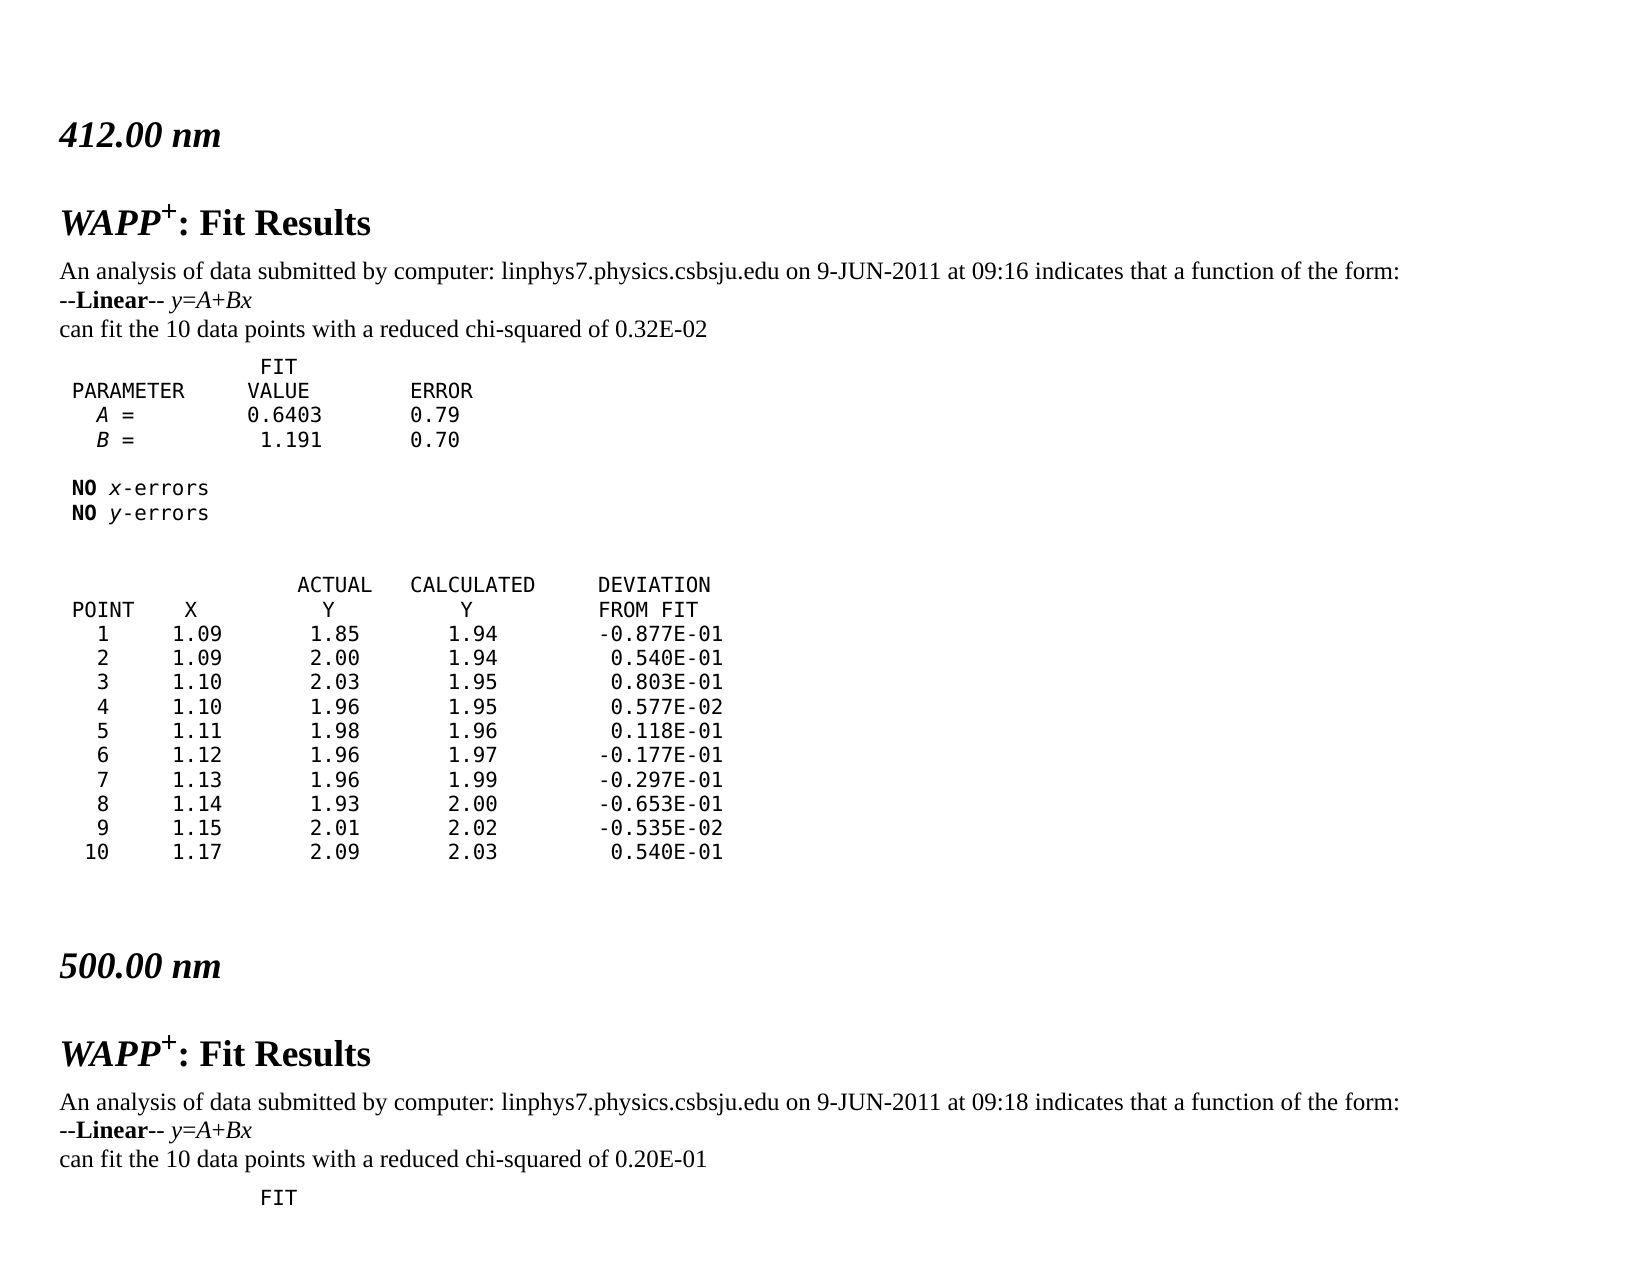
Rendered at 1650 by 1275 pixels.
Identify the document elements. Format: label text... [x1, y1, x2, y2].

subtitle 500.00 nm [59, 943, 1591, 987]
text 7 1.13 1.96 1.99 -0.297E-01 [59, 768, 1591, 792]
text 8 1.14 1.93 2.00 -0.653E-01 [59, 792, 1591, 816]
text 3 1.10 2.03 1.95 0.803E-01 [59, 671, 1591, 695]
text 1 1.09 1.85 1.94 -0.877E-01 [59, 622, 1591, 646]
text POINT X Y Y FROM FIT [59, 598, 1591, 622]
text NO x-errors [59, 476, 1591, 501]
text NO y-errors [59, 501, 1591, 525]
text B = 1.191 0.70 [59, 428, 1591, 452]
text 9 1.15 2.01 2.02 -0.535E-02 [59, 816, 1591, 840]
text 10 1.17 2.09 2.03 0.540E-01 [59, 840, 1591, 865]
text FIT [59, 1186, 1591, 1210]
text 6 1.12 1.96 1.97 -0.177E-01 [59, 743, 1591, 768]
text An analysis of data submitted by computer: linphys7.physics.csbsju.edu on 9-JUN-2011 at 09:18 indicates that a function of the form: --Linear-- y=A+Bx can fit the 10 data points with a reduced chi-squared of 0.20E-01 [59, 1087, 1591, 1173]
text 4 1.10 1.96 1.95 0.577E-02 [59, 695, 1591, 719]
text PARAMETER VALUE ERROR [59, 379, 1591, 403]
text FIT [59, 355, 1591, 379]
text An analysis of data submitted by computer: linphys7.physics.csbsju.edu on 9-JUN-2011 at 09:16 indicates that a function of the form: --Linear-- y=A+Bx can fit the 10 data points with a reduced chi-squared of 0.32E-02 [59, 256, 1591, 342]
subtitle WAPP+: Fit Results [59, 193, 1591, 244]
text ACTUAL CALCULATED DEVIATION [59, 573, 1591, 598]
text 2 1.09 2.00 1.94 0.540E-01 [59, 646, 1591, 671]
text 5 1.11 1.98 1.96 0.118E-01 [59, 719, 1591, 743]
text A = 0.6403 0.79 [59, 403, 1591, 428]
subtitle WAPP+: Fit Results [59, 1024, 1591, 1074]
subtitle 412.00 nm [59, 113, 1591, 156]
